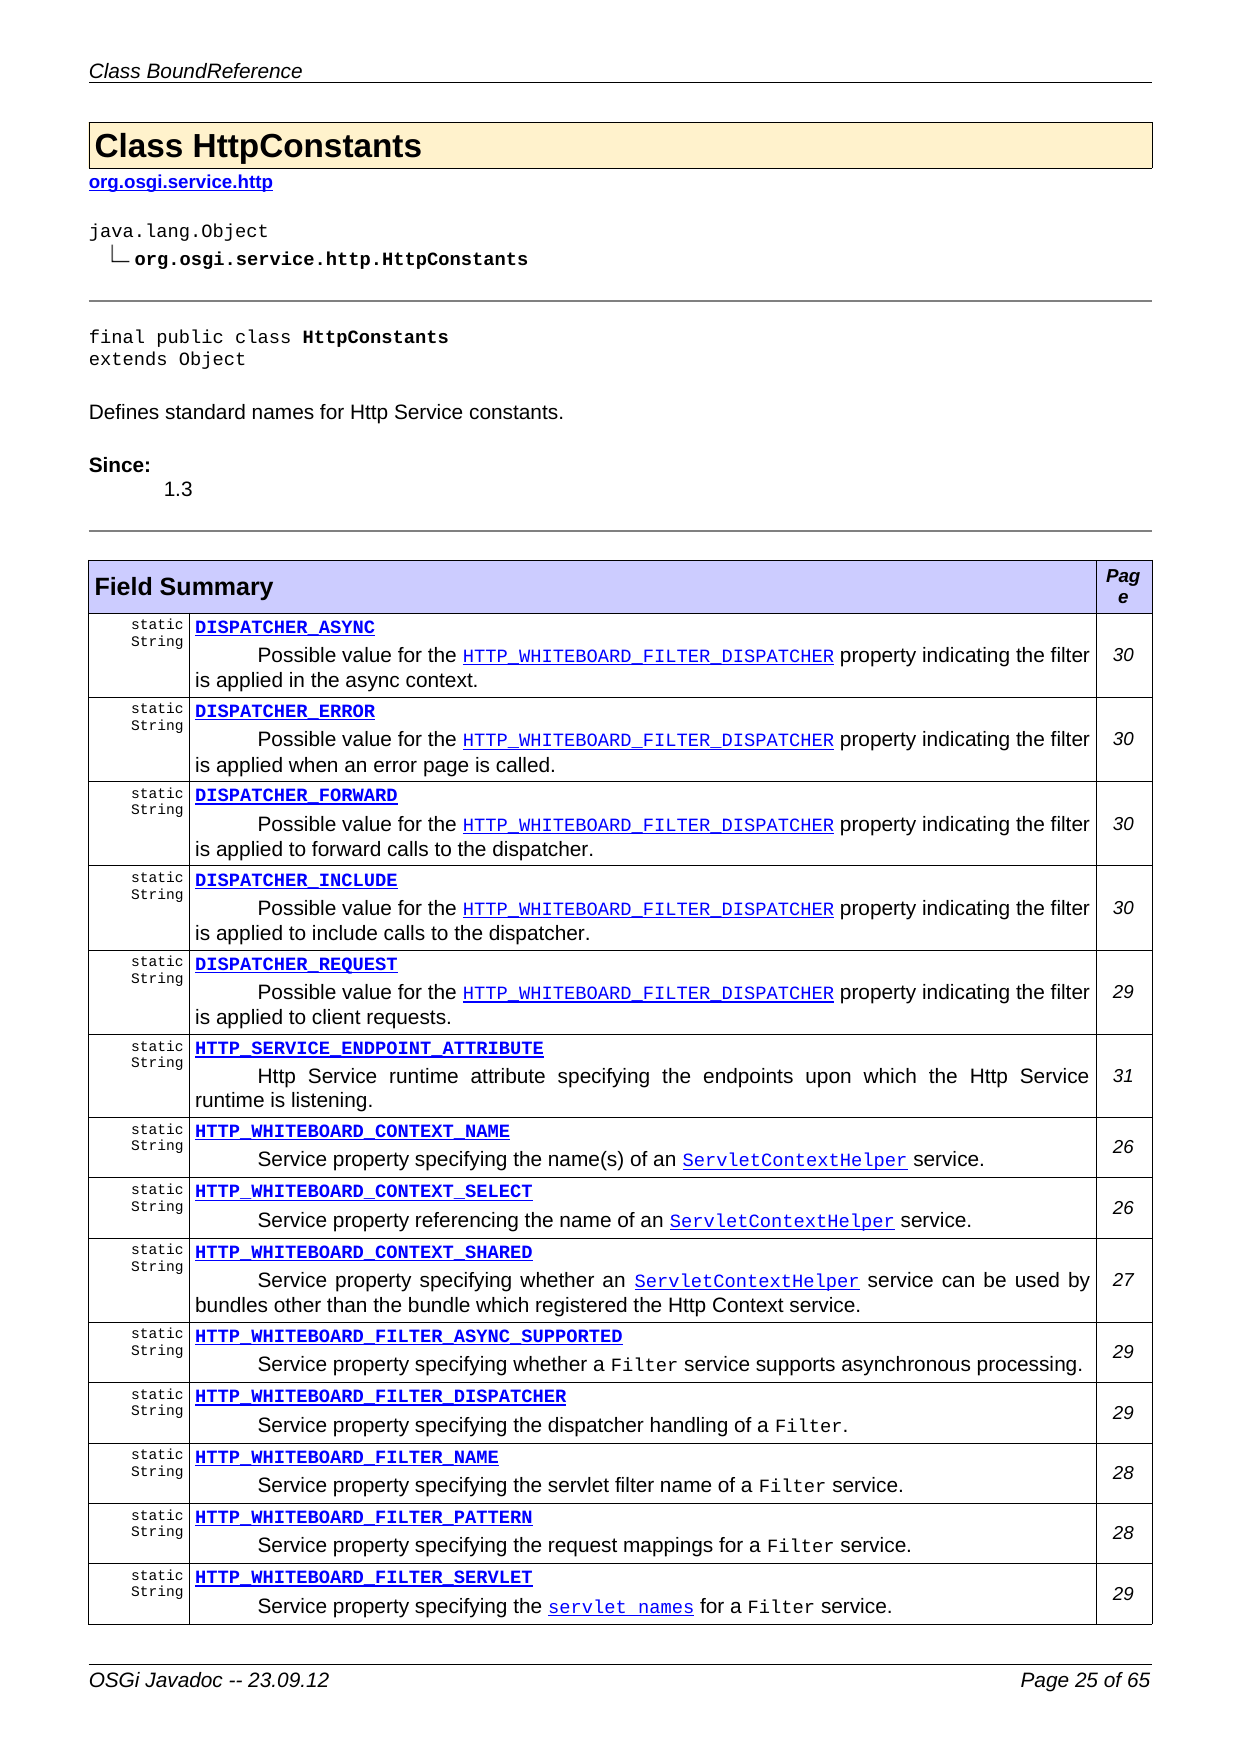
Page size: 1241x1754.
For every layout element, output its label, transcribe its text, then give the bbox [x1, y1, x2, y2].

table_cell static String [89, 1564, 189, 1623]
table_header Page [1097, 561, 1152, 613]
table_cell static String [89, 614, 189, 697]
table_cell HTTP_WHITEBOARD_FILTER_DISPATCHER Service property specifying the dispatcher handling of a Filter. [190, 1383, 1096, 1442]
table_cell static String [89, 1444, 189, 1503]
text extends Object [88, 349, 1152, 371]
table_cell 30 [1097, 614, 1152, 697]
table_cell static String [89, 698, 189, 781]
text 1.3 [163, 477, 1152, 501]
table_cell 30 [1097, 1035, 1152, 1117]
table_cell HTTP_WHITEBOARD_CONTEXT_SELECT Service property referencing the name of an ServletContextHelper service. [190, 1178, 1096, 1238]
table_cell static String [89, 1383, 189, 1442]
table_cell DISPATCHER_ERROR Possible value for the HTTP_WHITEBOARD_FILTER_DISPATCHER property indicating the filter is applied when an error page is called. [190, 698, 1096, 781]
text org.osgi.service.http.HttpConstants [88, 243, 1152, 271]
table_cell DISPATCHER_INCLUDE Possible value for the HTTP_WHITEBOARD_FILTER_DISPATCHER property indicating the filter is applied to include calls to the dispatcher. [190, 866, 1096, 950]
table_cell 29 [1097, 866, 1152, 950]
text Defines standard names for Http Service constants. [88, 400, 1152, 424]
table_cell DISPATCHER_REQUEST Possible value for the HTTP_WHITEBOARD_FILTER_DISPATCHER property indicating the filter is applied to client requests. [190, 951, 1096, 1034]
table_cell 29 [1097, 782, 1152, 865]
table_cell HTTP_WHITEBOARD_FILTER_SERVLET Service property specifying the servlet names for a Filter service. [190, 1564, 1096, 1623]
table_cell static String [89, 866, 189, 950]
table_cell HTTP_WHITEBOARD_CONTEXT_SHARED Service property specifying whether an ServletContextHelper service can be used by bundles other than the bundle which registered the Http Context service. [190, 1239, 1096, 1322]
table_cell 26 [1097, 1239, 1152, 1322]
table_cell 26 [1097, 1178, 1152, 1238]
table_cell HTTP_WHITEBOARD_FILTER_ASYNC_SUPPORTED Service property specifying whether a Filter service supports asynchronous processing. [190, 1323, 1096, 1382]
table_cell HTTP_WHITEBOARD_CONTEXT_NAME Service property specifying the name(s) of an ServletContextHelper service. [190, 1118, 1096, 1177]
table_cell static String [89, 1323, 189, 1382]
table_cell static String [89, 1118, 189, 1177]
table_cell static String [89, 1178, 189, 1238]
table_cell 29 [1097, 1323, 1152, 1382]
table_cell 29 [1097, 1383, 1152, 1442]
table_cell 28 [1097, 1564, 1152, 1623]
text java.lang.Object [88, 222, 1152, 243]
table_cell HTTP_WHITEBOARD_FILTER_NAME Service property specifying the servlet filter name of a Filter service. [190, 1444, 1096, 1503]
table_cell 28 [1097, 1444, 1152, 1503]
picture [111, 243, 135, 266]
table_cell static String [89, 1035, 189, 1117]
table_cell static String [89, 1239, 189, 1322]
table_cell static String [89, 782, 189, 865]
text Since: [88, 453, 1152, 477]
subtitle Class HttpConstants [90, 123, 1152, 168]
table_cell HTTP_SERVICE_ENDPOINT_ATTRIBUTE Http Service runtime attribute specifying the endpoints upon which the Http Service runtime is listening. [190, 1035, 1096, 1117]
table_cell HTTP_WHITEBOARD_FILTER_PATTERN Service property specifying the request mappings for a Filter service. [190, 1504, 1096, 1563]
table_cell DISPATCHER_ASYNC Possible value for the HTTP_WHITEBOARD_FILTER_DISPATCHER property indicating the filter is applied in the async context. [190, 614, 1096, 697]
table_cell 30 [1097, 698, 1152, 781]
table_cell 29 [1097, 951, 1152, 1034]
table_cell DISPATCHER_FORWARD Possible value for the HTTP_WHITEBOARD_FILTER_DISPATCHER property indicating the filter is applied to forward calls to the dispatcher. [190, 782, 1096, 865]
table_cell static String [89, 1504, 189, 1563]
table_header Field Summary [89, 561, 1096, 613]
table_cell 28 [1097, 1504, 1152, 1563]
text final public class HttpConstants [88, 328, 1152, 349]
table_cell static String [89, 951, 189, 1034]
text org.osgi.service.http [88, 171, 1152, 193]
table_cell 26 [1097, 1118, 1152, 1177]
